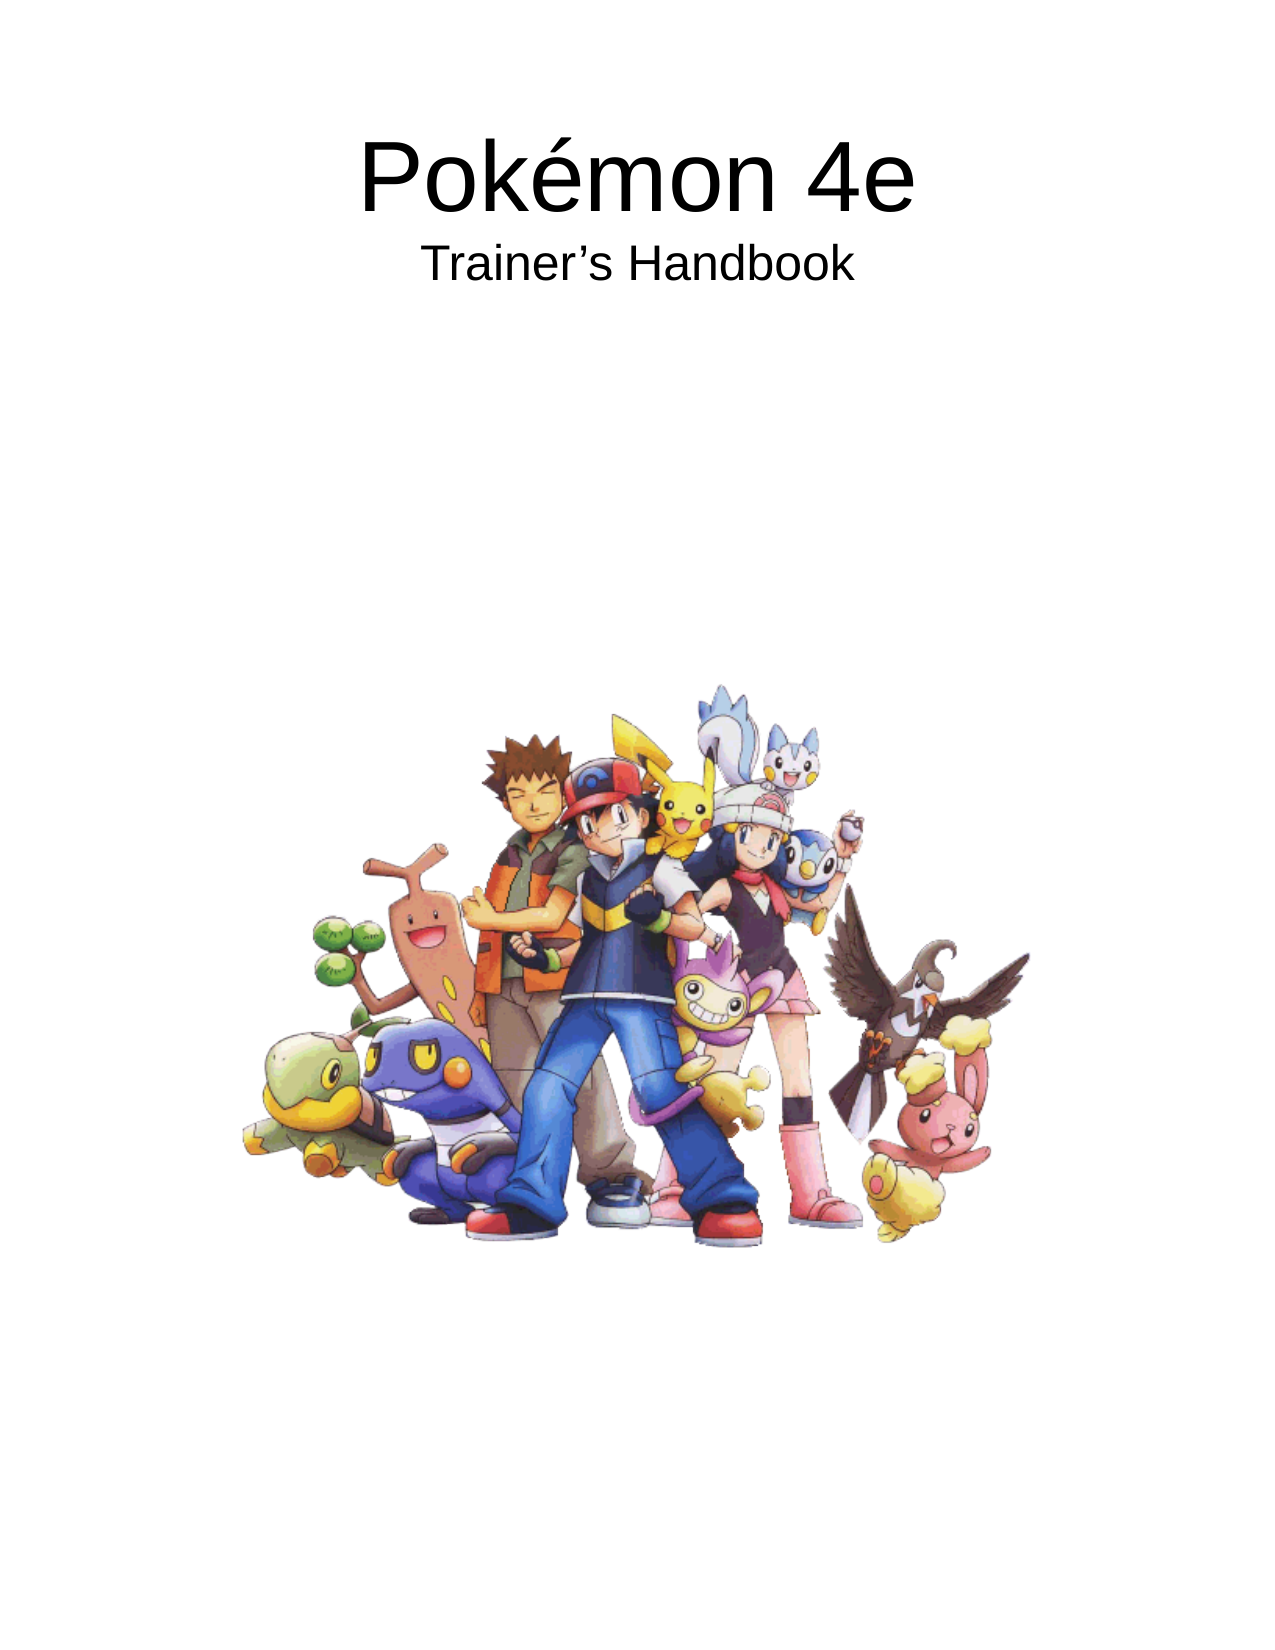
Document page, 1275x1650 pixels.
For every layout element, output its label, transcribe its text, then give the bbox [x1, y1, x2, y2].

text Trainer’s Handbook [118, 233, 1157, 291]
picture [238, 678, 1037, 1259]
text Pokémon 4e [118, 118, 1157, 233]
